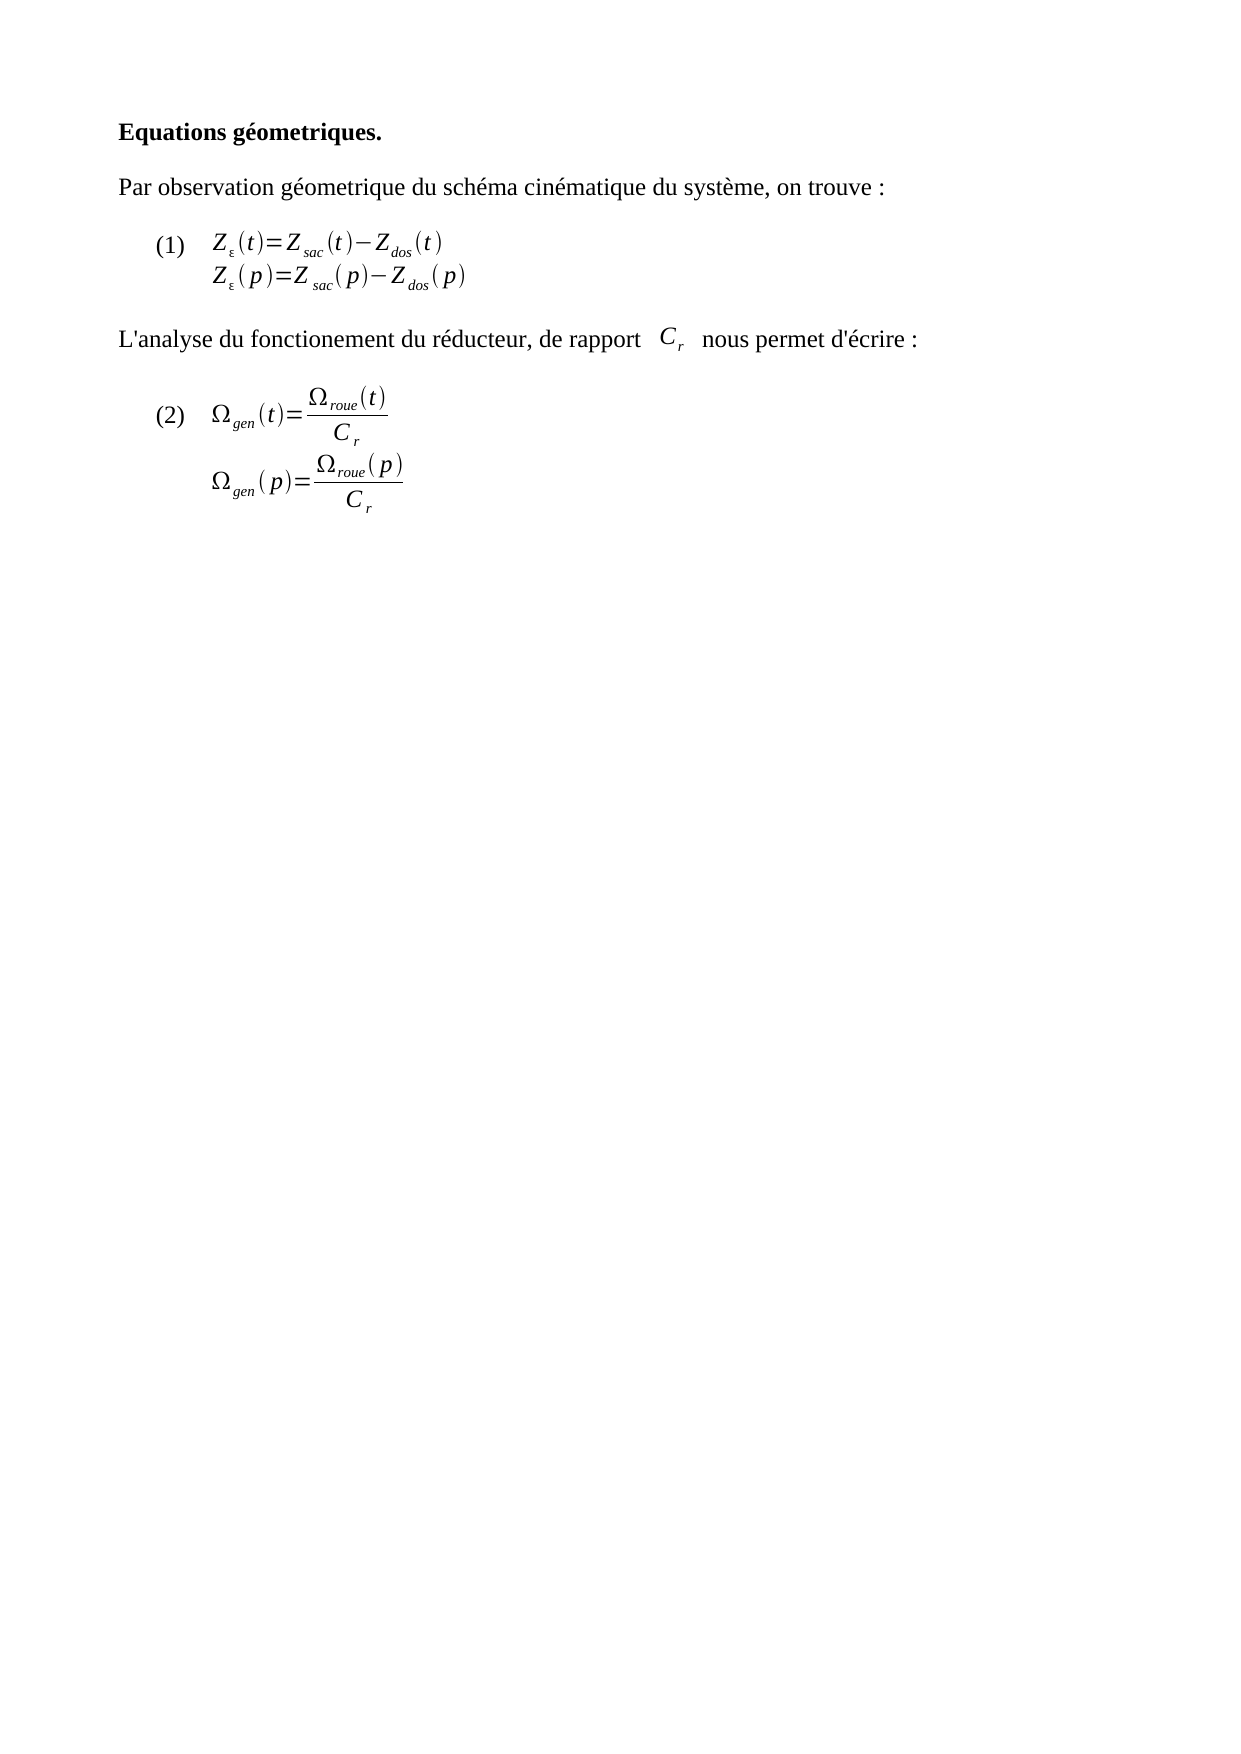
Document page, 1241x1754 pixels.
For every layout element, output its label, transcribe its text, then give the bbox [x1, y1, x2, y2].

text Par observation géometrique du schéma cinématique du système, on trouve : [118, 173, 1122, 201]
text L'analyse du fonctionement du réducteur, de rapportnous permet d'écrire : [118, 323, 1122, 354]
text Equations géometriques. [118, 118, 1122, 146]
